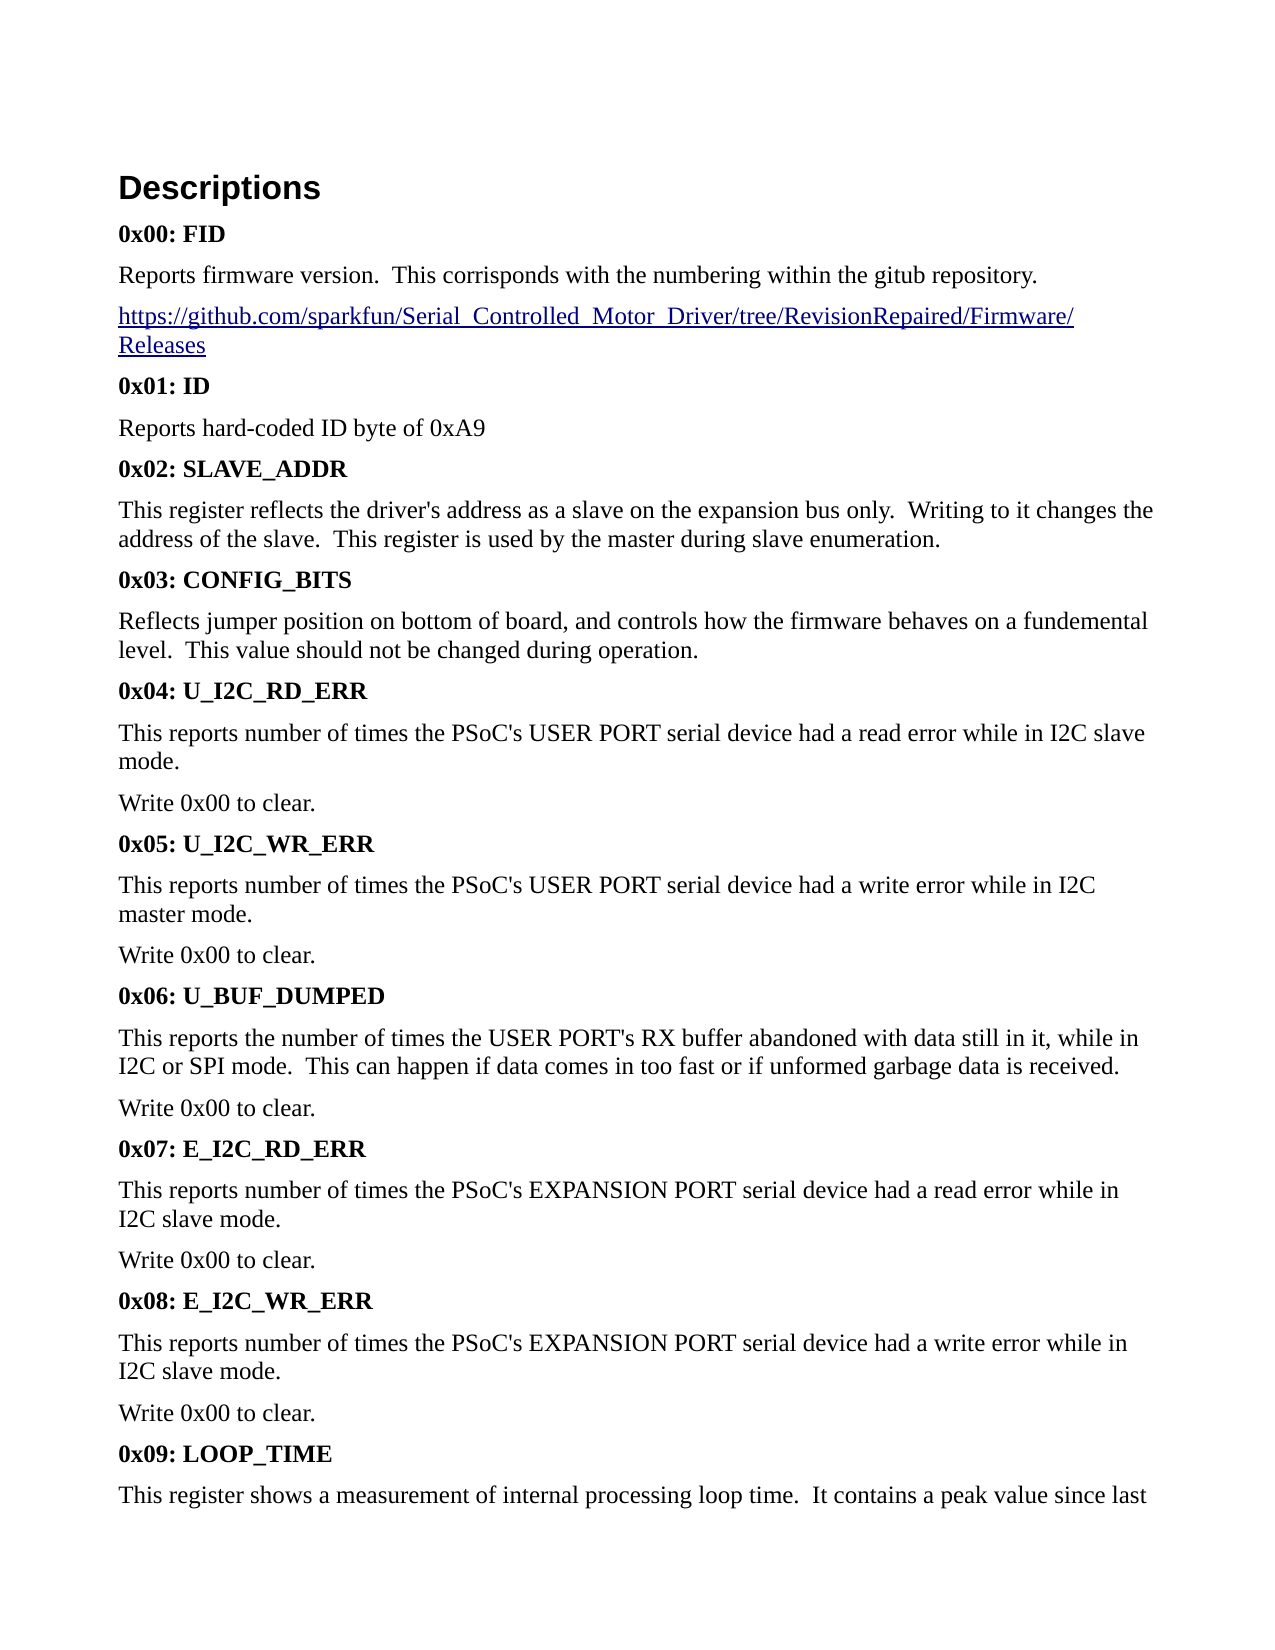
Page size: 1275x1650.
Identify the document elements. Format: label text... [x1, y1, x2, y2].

text This register reflects the driver's address as a slave on the expansion bus only. Writing to it changes the address of the slave. This register is used by the master during slave enumeration. [118, 495, 1157, 553]
text This register shows a measurement of internal processing loop time. It contains a peak value since last [118, 1480, 1157, 1509]
text Reports hard-coded ID byte of 0xA9 [118, 413, 1157, 441]
text 0x06: U_BUF_DUMPED [118, 981, 1157, 1010]
text 0x02: SLAVE_ADDR [118, 454, 1157, 483]
text Write 0x00 to clear. [118, 1093, 1157, 1121]
text This reports number of times the PSoC's EXPANSION PORT serial device had a read error while in I2C slave mode. [118, 1175, 1157, 1233]
text 0x09: LOOP_TIME [118, 1439, 1157, 1468]
text 0x08: E_I2C_WR_ERR [118, 1286, 1157, 1315]
text 0x07: E_I2C_RD_ERR [118, 1134, 1157, 1163]
text Write 0x00 to clear. [118, 788, 1157, 816]
text https://github.com/sparkfun/Serial_Controlled_Motor_Driver/tree/RevisionRepaired/Firmware/Releases [118, 301, 1157, 359]
text 0x01: ID [118, 371, 1157, 400]
subtitle Descriptions [118, 168, 1157, 206]
text Reflects jumper position on bottom of board, and controls how the firmware behaves on a fundemental level. This value should not be changed during operation. [118, 606, 1157, 664]
text This reports number of times the PSoC's USER PORT serial device had a read error while in I2C slave mode. [118, 718, 1157, 775]
text Write 0x00 to clear. [118, 940, 1157, 969]
text Reports firmware version. This corrisponds with the numbering within the gitub repository. [118, 260, 1157, 289]
text 0x03: CONFIG_BITS [118, 565, 1157, 594]
text 0x00: FID [118, 219, 1157, 248]
text 0x04: U_I2C_RD_ERR [118, 676, 1157, 705]
text Write 0x00 to clear. [118, 1398, 1157, 1426]
text 0x05: U_I2C_WR_ERR [118, 829, 1157, 858]
text This reports the number of times the USER PORT's RX buffer abandoned with data still in it, while in I2C or SPI mode. This can happen if data comes in too fast or if unformed garbage data is received. [118, 1023, 1157, 1080]
text This reports number of times the PSoC's USER PORT serial device had a write error while in I2C master mode. [118, 870, 1157, 928]
text This reports number of times the PSoC's EXPANSION PORT serial device had a write error while in I2C slave mode. [118, 1328, 1157, 1385]
text Write 0x00 to clear. [118, 1245, 1157, 1274]
